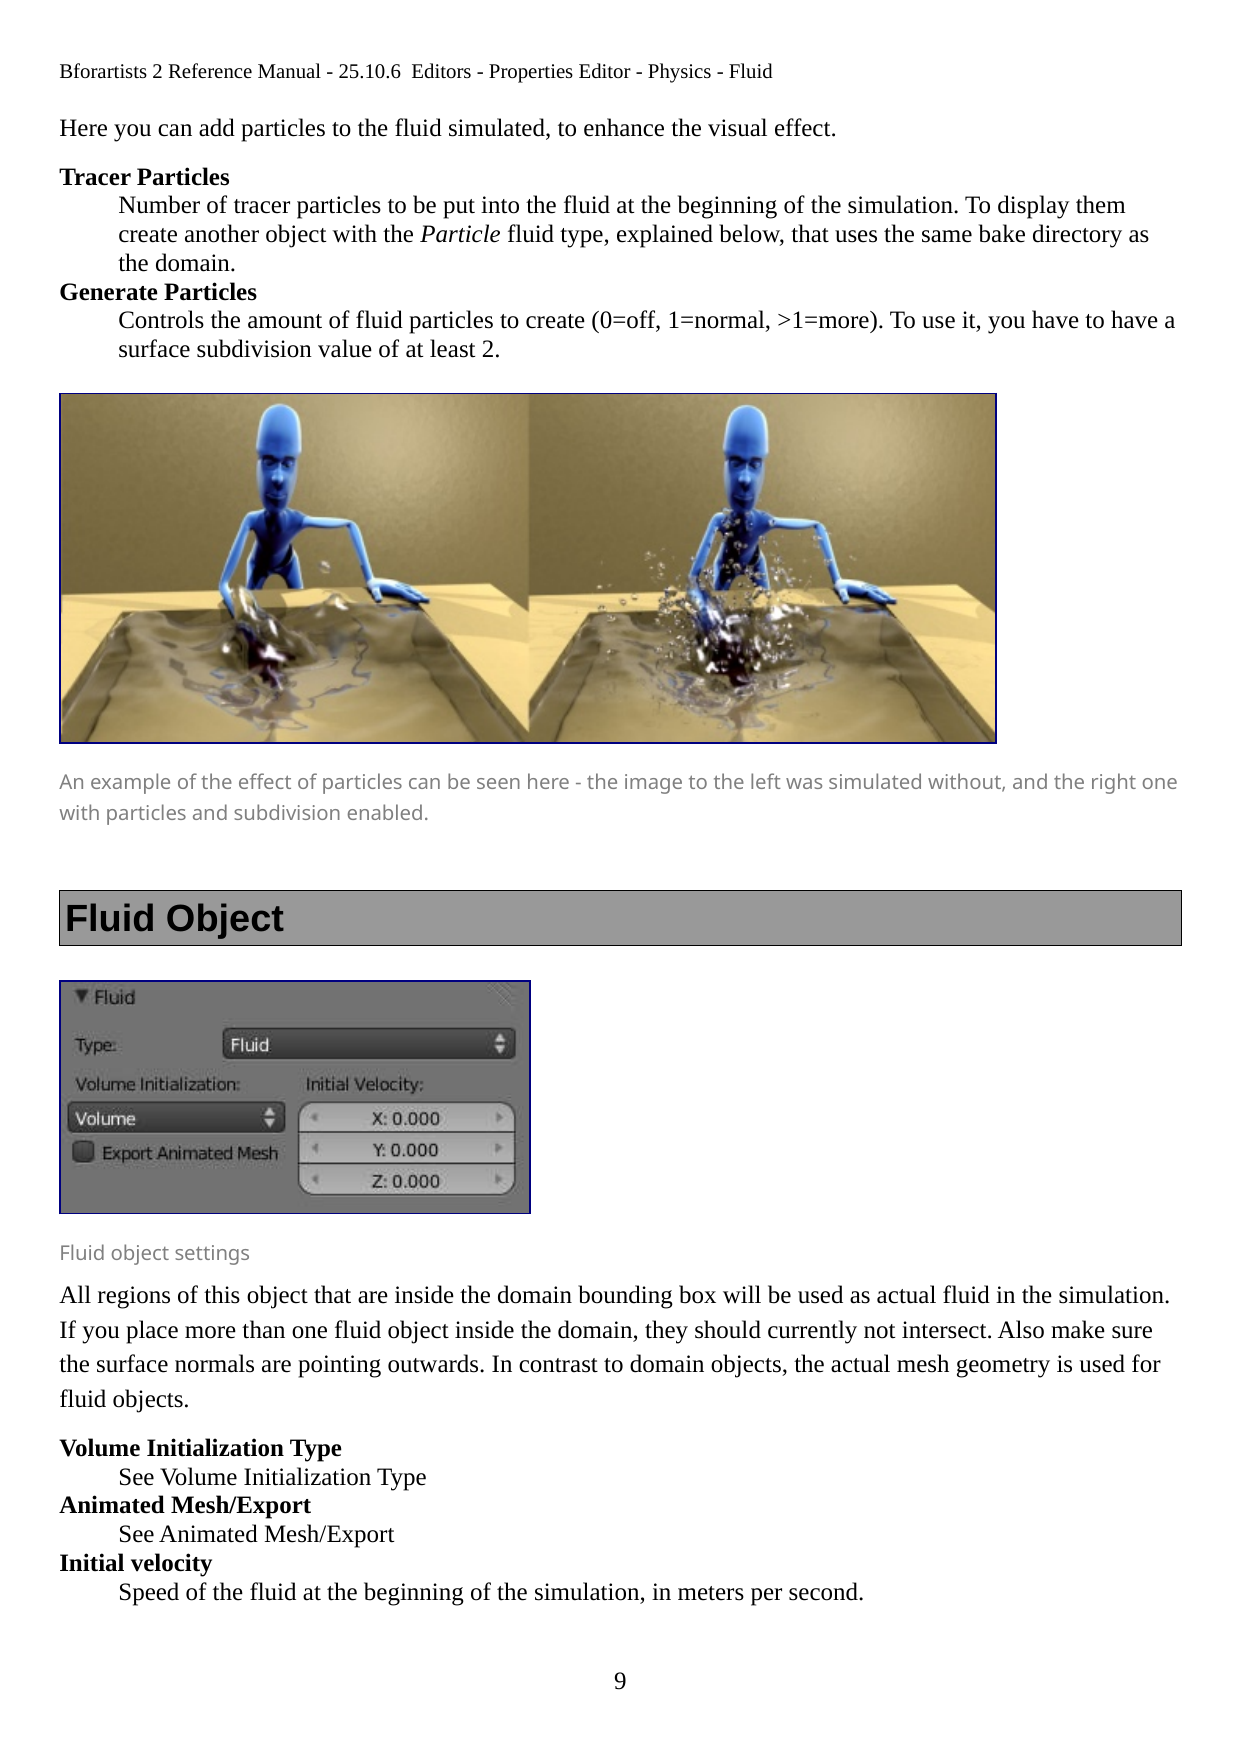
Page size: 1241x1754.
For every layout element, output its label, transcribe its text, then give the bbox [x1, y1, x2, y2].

text An example of the effect of particles can be seen here - the image to the left was simulated without, and the right one with particles and subdivision enabled. [59, 764, 1181, 827]
subtitle Generate Particles [59, 277, 1181, 305]
text All regions of this object that are inside the domain bounding box will be used as actual fluid in the simulation. If you place more than one fluid object inside the domain, they should currently not intersect. Also make sure the surface normals are pointing outwards. In contrast to domain objects, the actual mesh geometry is used for fluid objects. [59, 1281, 1181, 1413]
subtitle Tracer Particles [59, 162, 1181, 190]
table_header Fluid Object [60, 891, 1181, 945]
subtitle Animated Mesh/Export [59, 1491, 1181, 1519]
list See Animated Mesh/Export [118, 1519, 1181, 1548]
subtitle Volume Initialization Type [59, 1433, 1181, 1462]
list Number of tracer particles to be put into the fluid at the beginning of the simulation. To display them create another object with the Particle fluid type, explained below, that uses the same bake directory as the domain. [118, 190, 1181, 277]
text Here you can add particles to the fluid simulated, to enhance the visual effect. [59, 113, 1181, 141]
subtitle Initial velocity [59, 1548, 1181, 1577]
picture [61, 982, 529, 1213]
picture [61, 394, 995, 742]
list Speed of the fluid at the beginning of the simulation, in meters per second. [118, 1577, 1181, 1606]
list Controls the amount of fluid particles to create (0=off, 1=normal, >1=more). To use it, you have to have a surface subdivision value of at least 2. [118, 305, 1181, 363]
text Fluid object settings [59, 1235, 1181, 1266]
list See Volume Initialization Type [118, 1462, 1181, 1491]
